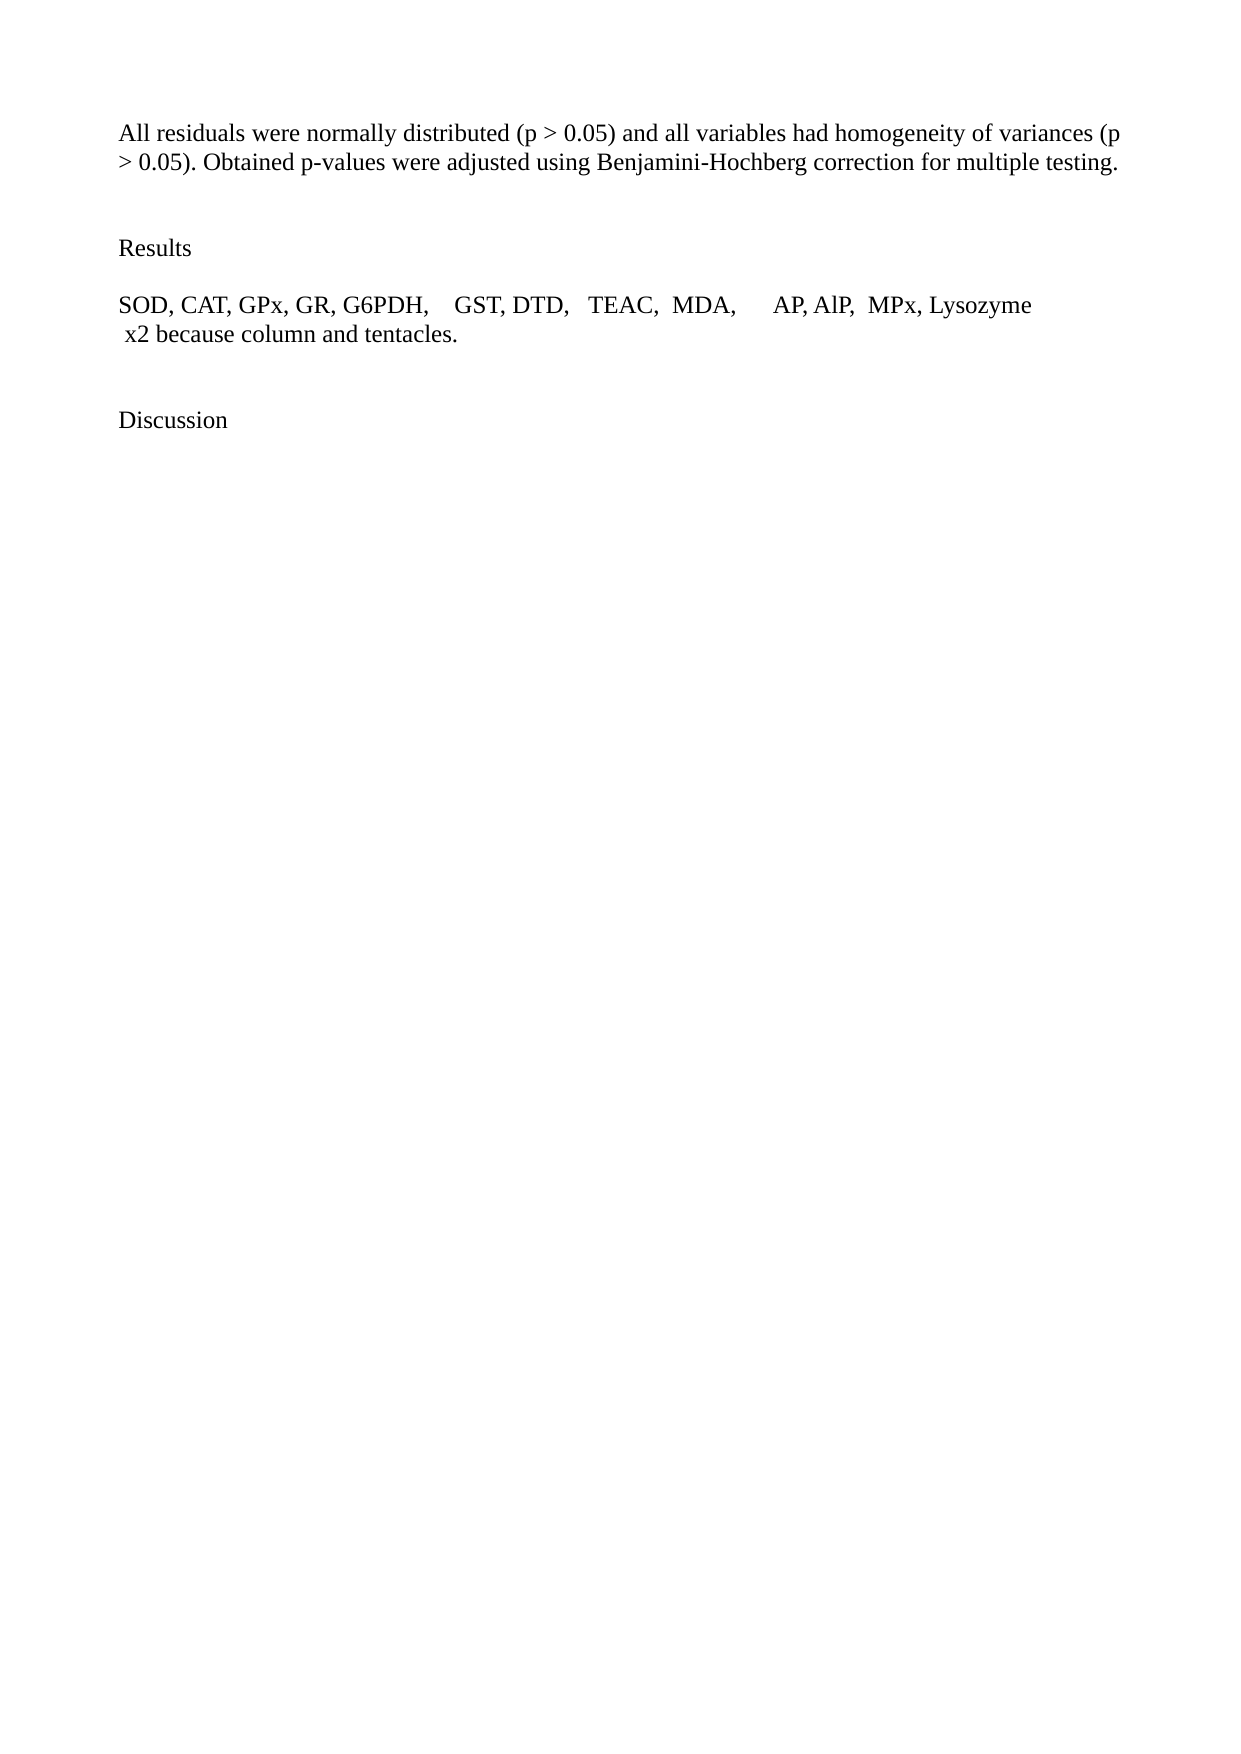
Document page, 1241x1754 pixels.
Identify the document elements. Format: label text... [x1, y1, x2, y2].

text x2 because column and tentacles. [118, 319, 1122, 348]
text All residuals were normally distributed (p > 0.05) and all variables had homogeneity of variances (p > 0.05). Obtained p-values were adjusted using Benjamini-Hochberg correction for multiple testing. [118, 118, 1122, 176]
text SOD, CAT, GPx, GR, G6PDH, GST, DTD, TEAC, MDA, AP, AlP, MPx, Lysozyme [118, 291, 1122, 319]
text Discussion [118, 406, 1122, 434]
text Results [118, 233, 1122, 262]
